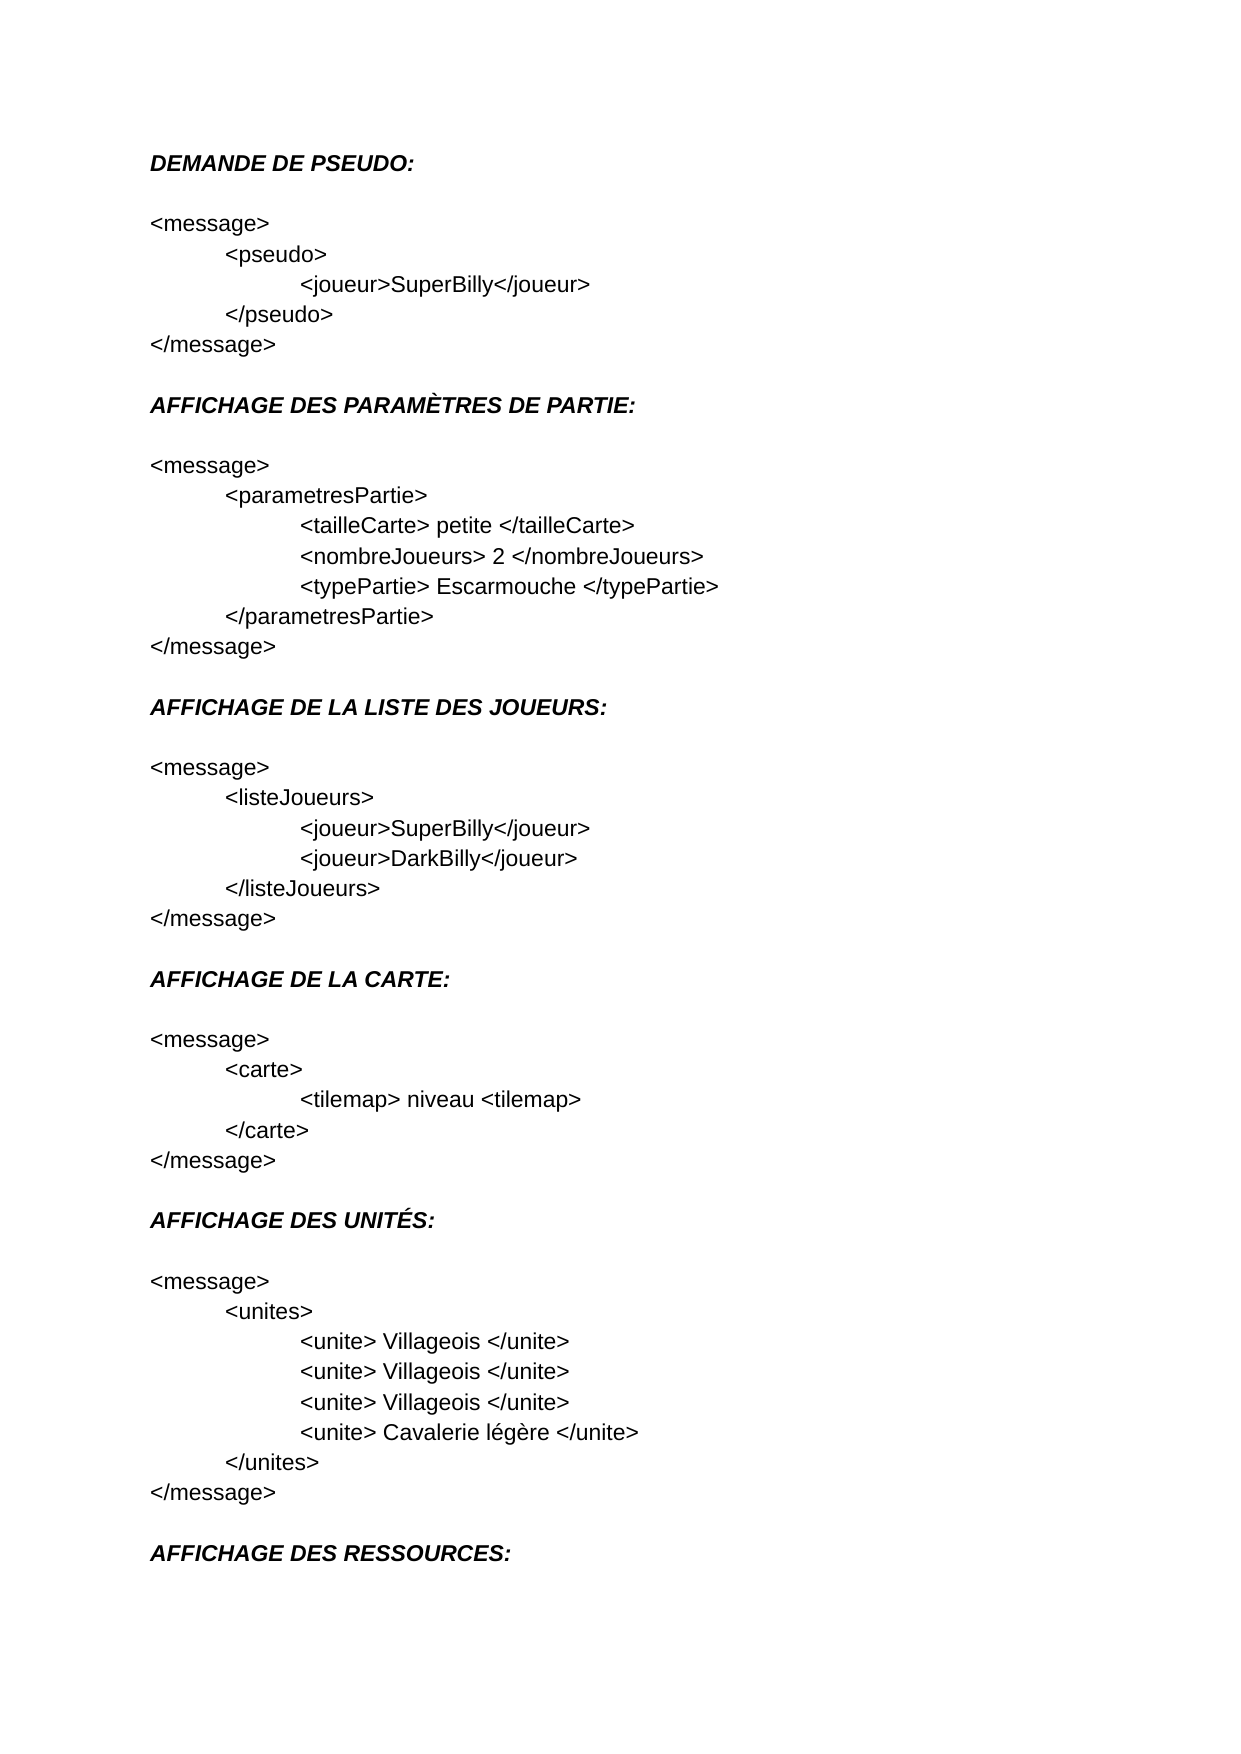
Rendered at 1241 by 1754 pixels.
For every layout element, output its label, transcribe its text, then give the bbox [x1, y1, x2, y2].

text </message> [150, 905, 1090, 932]
text <typePartie> Escarmouche </typePartie> [150, 573, 1090, 599]
text </message> [150, 331, 1090, 358]
text <joueur>SuperBilly</joueur> [150, 271, 1090, 297]
text <tilemap> niveau <tilemap> [150, 1086, 1090, 1113]
text <nombreJoueurs> 2 </nombreJoueurs> [150, 543, 1090, 569]
text <tailleCarte> petite </tailleCarte> [150, 512, 1090, 539]
text <pseudo> [150, 241, 1090, 267]
text </parametresPartie> [150, 603, 1090, 629]
text <unite> Cavalerie légère </unite> [150, 1419, 1090, 1445]
text <message> [150, 452, 1090, 478]
text </message> [150, 633, 1090, 660]
text </pseudo> [150, 301, 1090, 327]
text </message> [150, 1479, 1090, 1506]
text </listeJoueurs> [150, 875, 1090, 901]
text AFFICHAGE DES PARAMÈTRES DE PARTIE: [150, 392, 1090, 418]
text <message> [150, 210, 1090, 237]
text AFFICHAGE DE LA CARTE: [150, 966, 1090, 992]
text </unites> [150, 1449, 1090, 1475]
text <unites> [150, 1298, 1090, 1324]
text <unite> Villageois </unite> [150, 1328, 1090, 1354]
text AFFICHAGE DES RESSOURCES: [150, 1539, 1090, 1566]
text <carte> [150, 1056, 1090, 1083]
text <joueur>DarkBilly</joueur> [150, 845, 1090, 871]
text </carte> [150, 1117, 1090, 1143]
text <message> [150, 1026, 1090, 1052]
text AFFICHAGE DE LA LISTE DES JOUEURS: [150, 694, 1090, 720]
text <parametresPartie> [150, 482, 1090, 509]
text </message> [150, 1147, 1090, 1173]
text <listeJoueurs> [150, 784, 1090, 811]
text <message> [150, 1268, 1090, 1294]
text AFFICHAGE DES UNITÉS: [150, 1207, 1090, 1234]
text <message> [150, 754, 1090, 781]
text DEMANDE DE PSEUDO: [150, 150, 1090, 176]
text <joueur>SuperBilly</joueur> [150, 814, 1090, 841]
text <unite> Villageois </unite> [150, 1358, 1090, 1385]
text <unite> Villageois </unite> [150, 1388, 1090, 1415]
